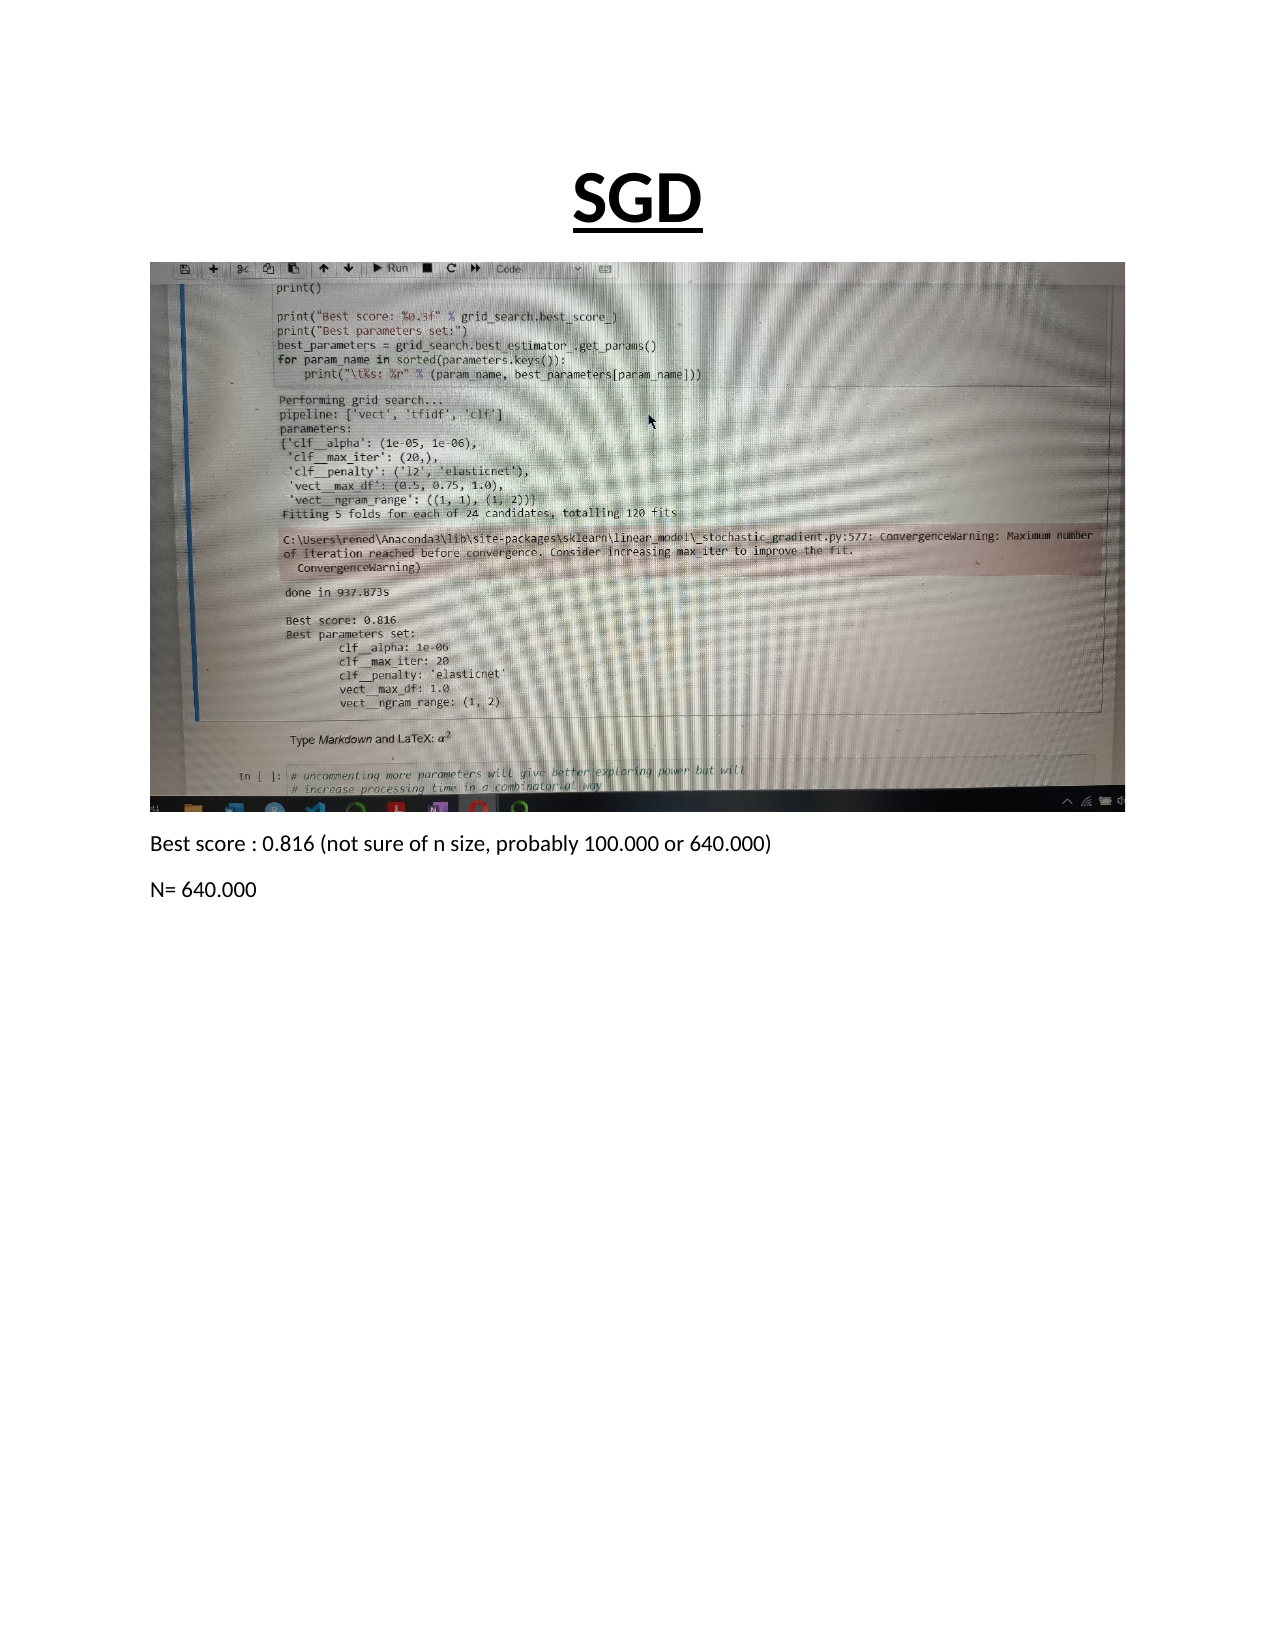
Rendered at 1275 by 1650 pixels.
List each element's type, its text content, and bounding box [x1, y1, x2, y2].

text N= 640.000 [150, 875, 1125, 903]
text Best score : 0.816 (not sure of n size, probably 100.000 or 640.000) [150, 829, 1125, 857]
text SGD [150, 150, 1125, 242]
